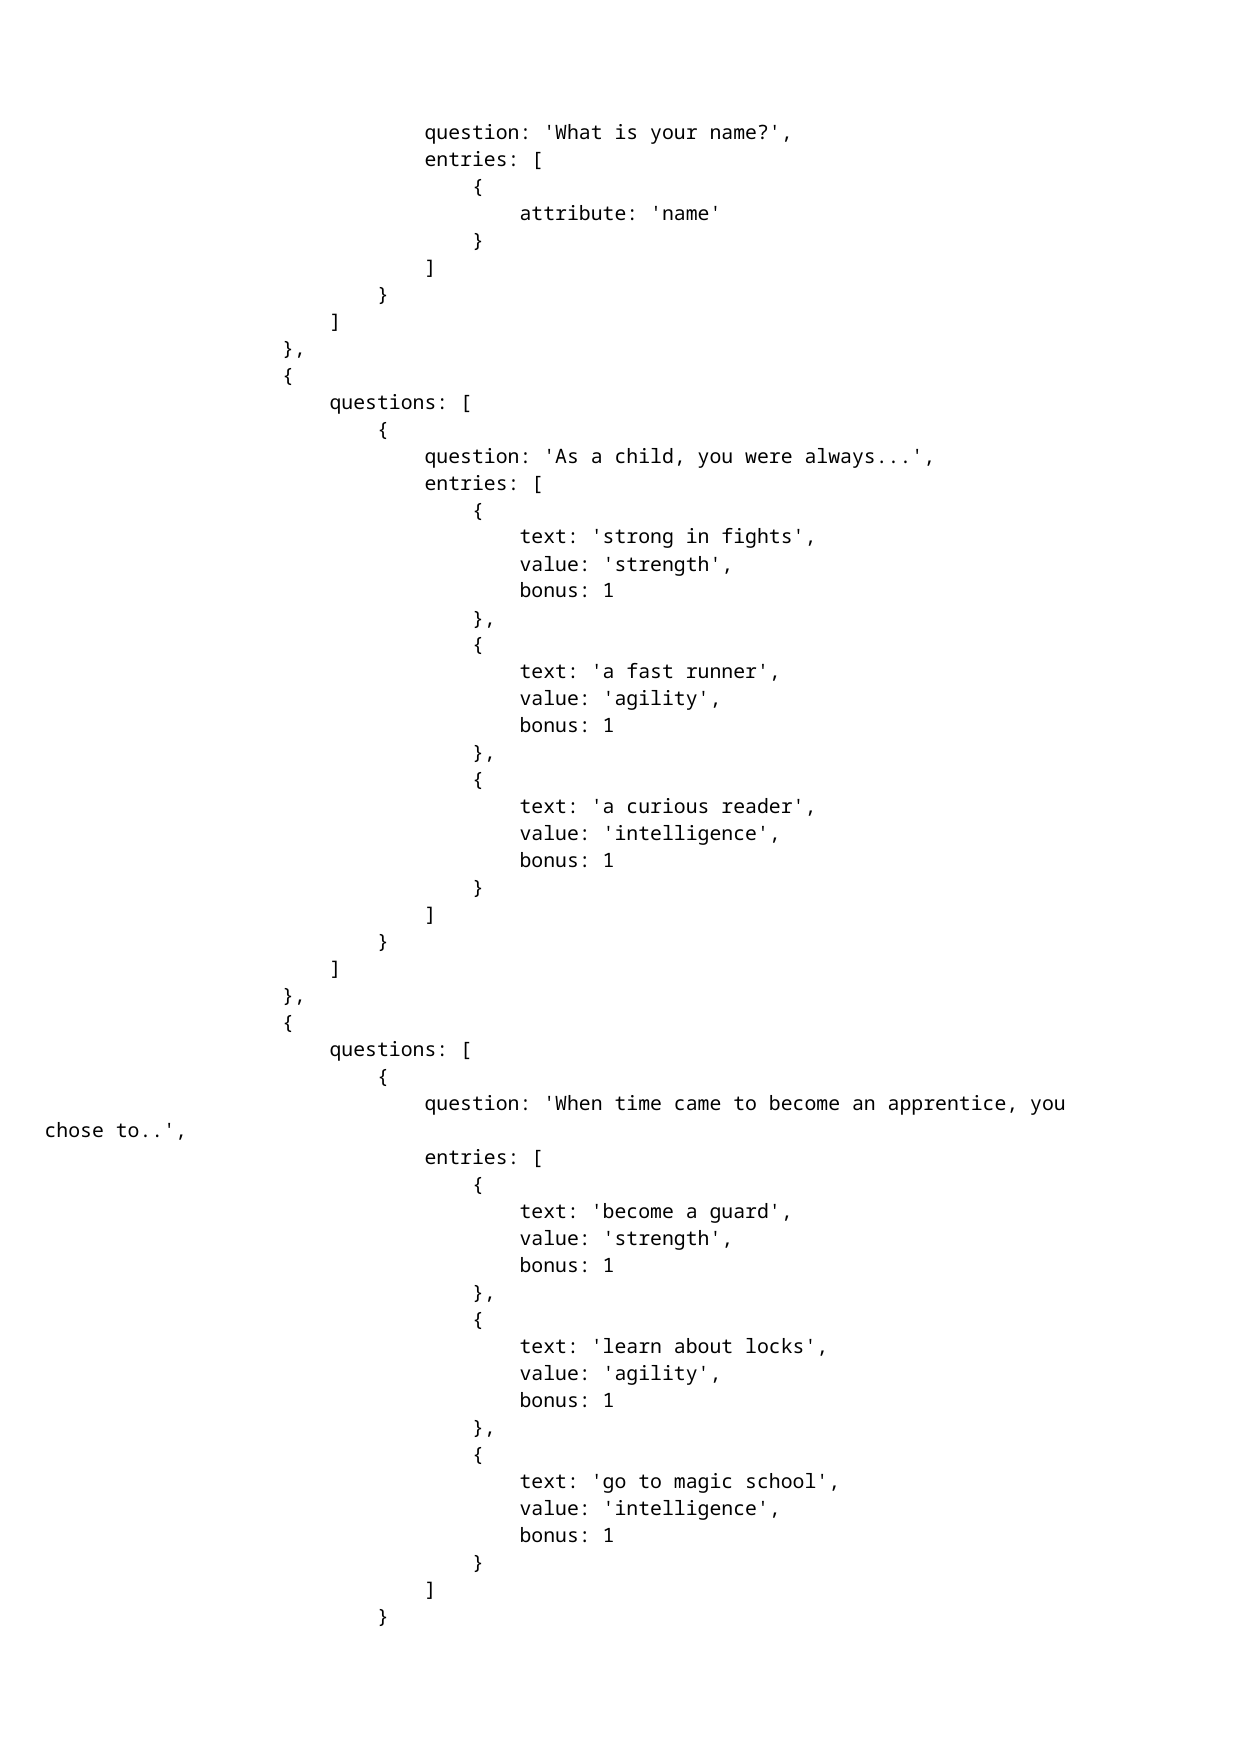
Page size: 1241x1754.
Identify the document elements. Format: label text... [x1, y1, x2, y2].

text }, [44, 334, 1122, 361]
text value: 'intelligence', [44, 1494, 1122, 1521]
text bonus: 1 [44, 577, 1122, 604]
text bonus: 1 [44, 1386, 1122, 1413]
text value: 'agility', [44, 685, 1122, 712]
text { [44, 631, 1122, 658]
text } [44, 927, 1122, 954]
text } [44, 280, 1122, 307]
text { [44, 1170, 1122, 1197]
text { [44, 1305, 1122, 1332]
text value: 'intelligence', [44, 819, 1122, 847]
text { [44, 1008, 1122, 1035]
text ] [44, 307, 1122, 334]
text bonus: 1 [44, 712, 1122, 739]
text { [44, 766, 1122, 793]
text questions: [ [44, 388, 1122, 415]
text { [44, 415, 1122, 442]
text value: 'strength', [44, 550, 1122, 577]
text }, [44, 981, 1122, 1008]
text }, [44, 1413, 1122, 1440]
text bonus: 1 [44, 847, 1122, 873]
text questions: [ [44, 1035, 1122, 1062]
text } [44, 226, 1122, 253]
text entries: [ [44, 145, 1122, 172]
text { [44, 172, 1122, 199]
text entries: [ [44, 1143, 1122, 1170]
text ] [44, 901, 1122, 927]
text entries: [ [44, 469, 1122, 496]
text text: 'become a guard', [44, 1197, 1122, 1224]
text text: 'a fast runner', [44, 658, 1122, 685]
text text: 'go to magic school', [44, 1467, 1122, 1494]
text }, [44, 1278, 1122, 1305]
text text: 'learn about locks', [44, 1332, 1122, 1359]
text { [44, 1062, 1122, 1089]
text value: 'agility', [44, 1359, 1122, 1386]
text ] [44, 1575, 1122, 1602]
text text: 'a curious reader', [44, 793, 1122, 819]
text question: 'When time came to become an apprentice, you chose to..', [44, 1089, 1122, 1143]
text ] [44, 253, 1122, 280]
text ] [44, 954, 1122, 981]
text question: 'As a child, you were always...', [44, 442, 1122, 469]
text value: 'strength', [44, 1224, 1122, 1251]
text } [44, 1548, 1122, 1575]
text }, [44, 604, 1122, 631]
text }, [44, 739, 1122, 766]
text attribute: 'name' [44, 199, 1122, 226]
text question: 'What is your name?', [44, 118, 1122, 145]
text bonus: 1 [44, 1521, 1122, 1548]
text } [44, 1602, 1122, 1629]
text } [44, 873, 1122, 901]
text bonus: 1 [44, 1251, 1122, 1278]
text { [44, 496, 1122, 523]
text { [44, 361, 1122, 388]
text text: 'strong in fights', [44, 523, 1122, 550]
text { [44, 1440, 1122, 1467]
